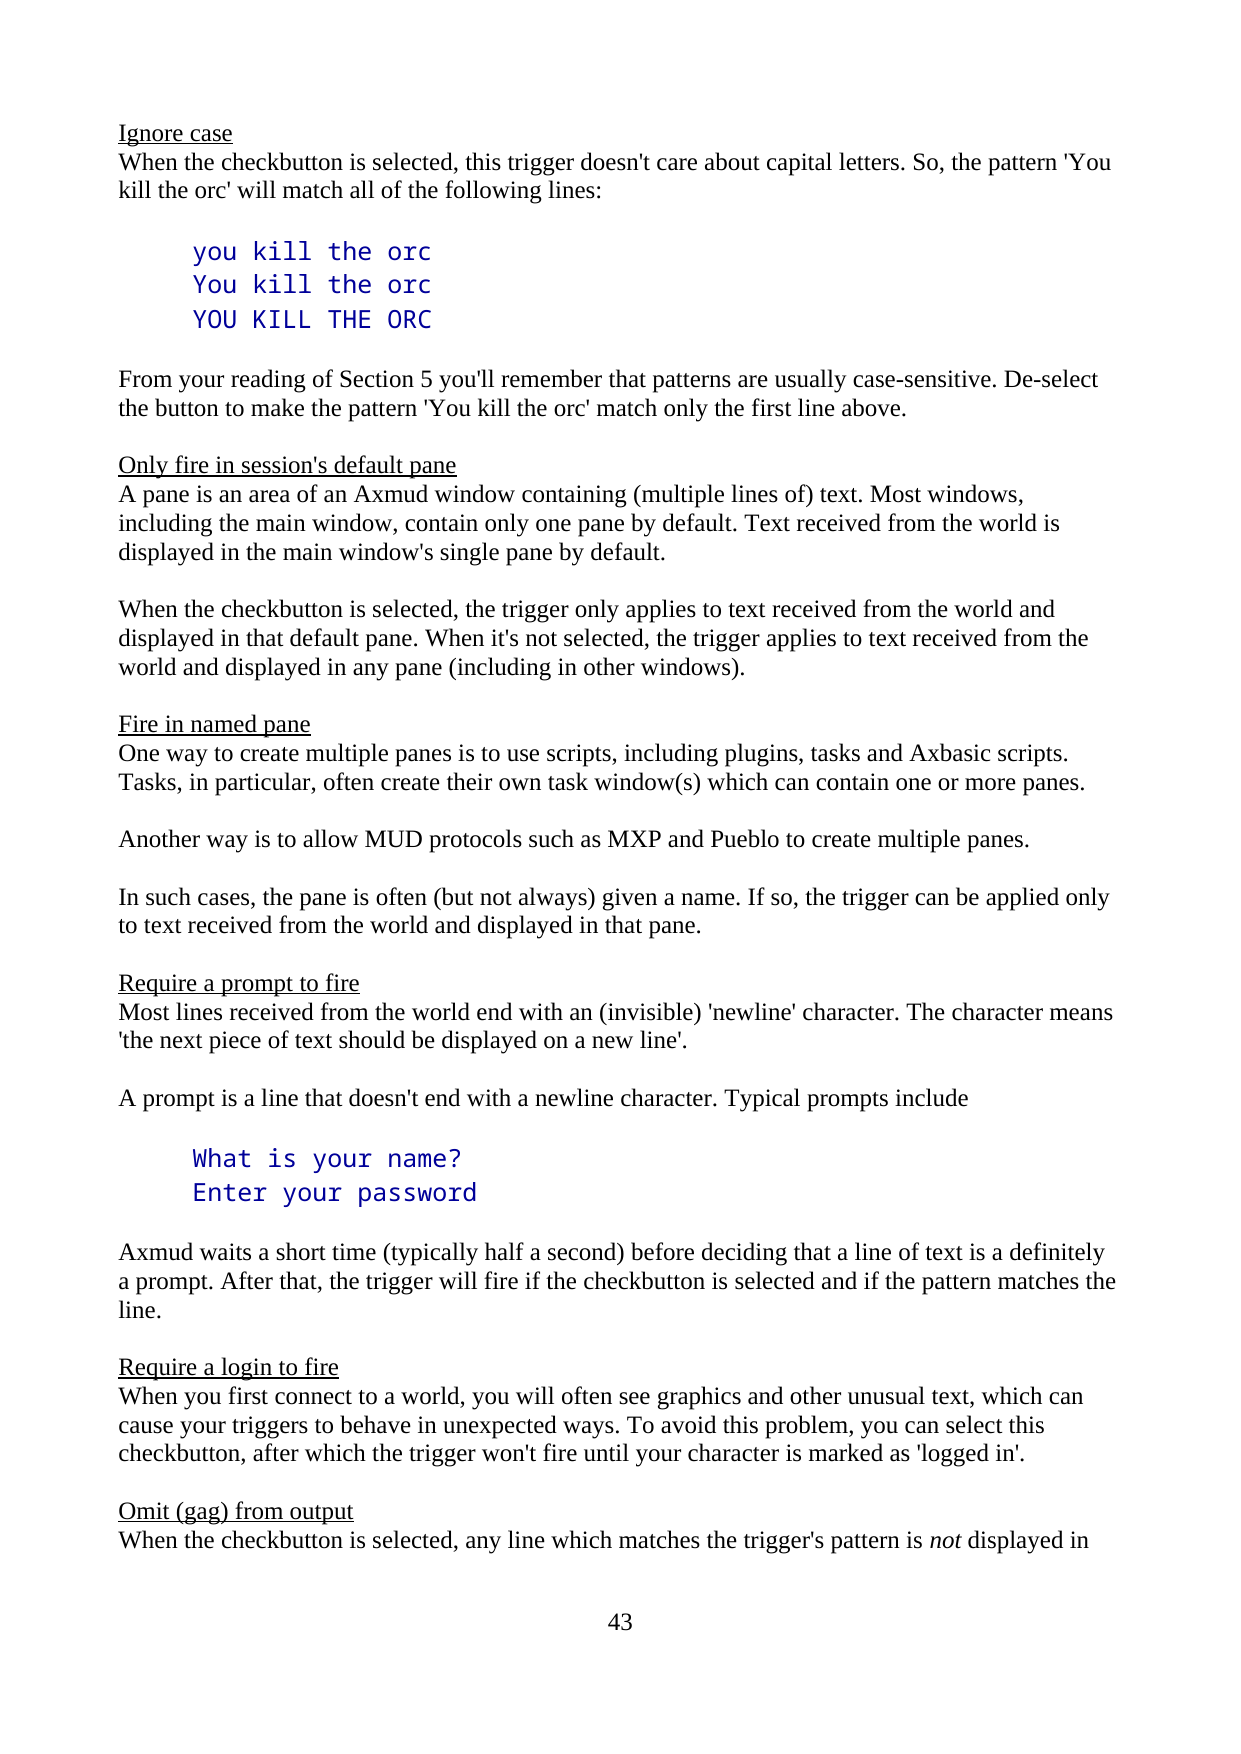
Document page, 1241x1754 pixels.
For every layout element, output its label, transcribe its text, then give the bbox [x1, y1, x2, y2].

text When you first connect to a world, you will often see graphics and other unusual text, which can cause your triggers to behave in unexpected ways. To avoid this problem, you can select this checkbutton, after which the trigger won't fire until your character is marked as 'logged in'. [118, 1381, 1122, 1467]
text What is your name? [118, 1140, 1122, 1174]
text When the checkbutton is selected, this trigger doesn't care about capital letters. So, the pattern 'You kill the orc' will match all of the following lines: [118, 147, 1122, 204]
text Fire in named pane [118, 709, 1122, 738]
text One way to create multiple panes is to use scripts, including plugins, tasks and Axbasic scripts. Tasks, in particular, often create their own task window(s) which can contain one or more panes. [118, 738, 1122, 795]
text Require a prompt to fire [118, 968, 1122, 997]
text Another way is to allow MUD protocols such as MXP and Pueblo to create multiple panes. [118, 824, 1122, 853]
text Omit (gag) from output [118, 1496, 1122, 1525]
text When the checkbutton is selected, any line which matches the trigger's pattern is not displayed in [118, 1525, 1122, 1553]
text YOU KILL THE ORC [118, 301, 1122, 335]
text When the checkbutton is selected, the trigger only applies to text received from the world and displayed in that default pane. When it's not selected, the trigger applies to text received from the world and displayed in any pane (including in other windows). [118, 594, 1122, 680]
text From your reading of Section 5 you'll remember that patterns are usually case-sensitive. De-select the button to make the pattern 'You kill the orc' match only the first line above. [118, 364, 1122, 422]
text In such cases, the pane is often (but not always) given a name. If so, the trigger can be applied only to text received from the world and displayed in that pane. [118, 882, 1122, 939]
text Most lines received from the world end with an (invisible) 'newline' character. The character means 'the next piece of text should be displayed on a new line'. [118, 997, 1122, 1054]
text you kill the orc [118, 233, 1122, 267]
text Enter your password [118, 1174, 1122, 1208]
text You kill the orc [118, 267, 1122, 301]
text Axmud waits a short time (typically half a second) before deciding that a line of text is a definitely a prompt. After that, the trigger will fire if the checkbutton is selected and if the pattern matches the line. [118, 1237, 1122, 1323]
text Only fire in session's default pane [118, 450, 1122, 479]
text A pane is an area of an Axmud window containing (multiple lines of) text. Most windows, including the main window, contain only one pane by default. Text received from the world is displayed in the main window's single pane by default. [118, 479, 1122, 565]
text Require a login to fire [118, 1352, 1122, 1381]
text A prompt is a line that doesn't end with a newline character. Typical prompts include [118, 1083, 1122, 1112]
text Ignore case [118, 118, 1122, 147]
